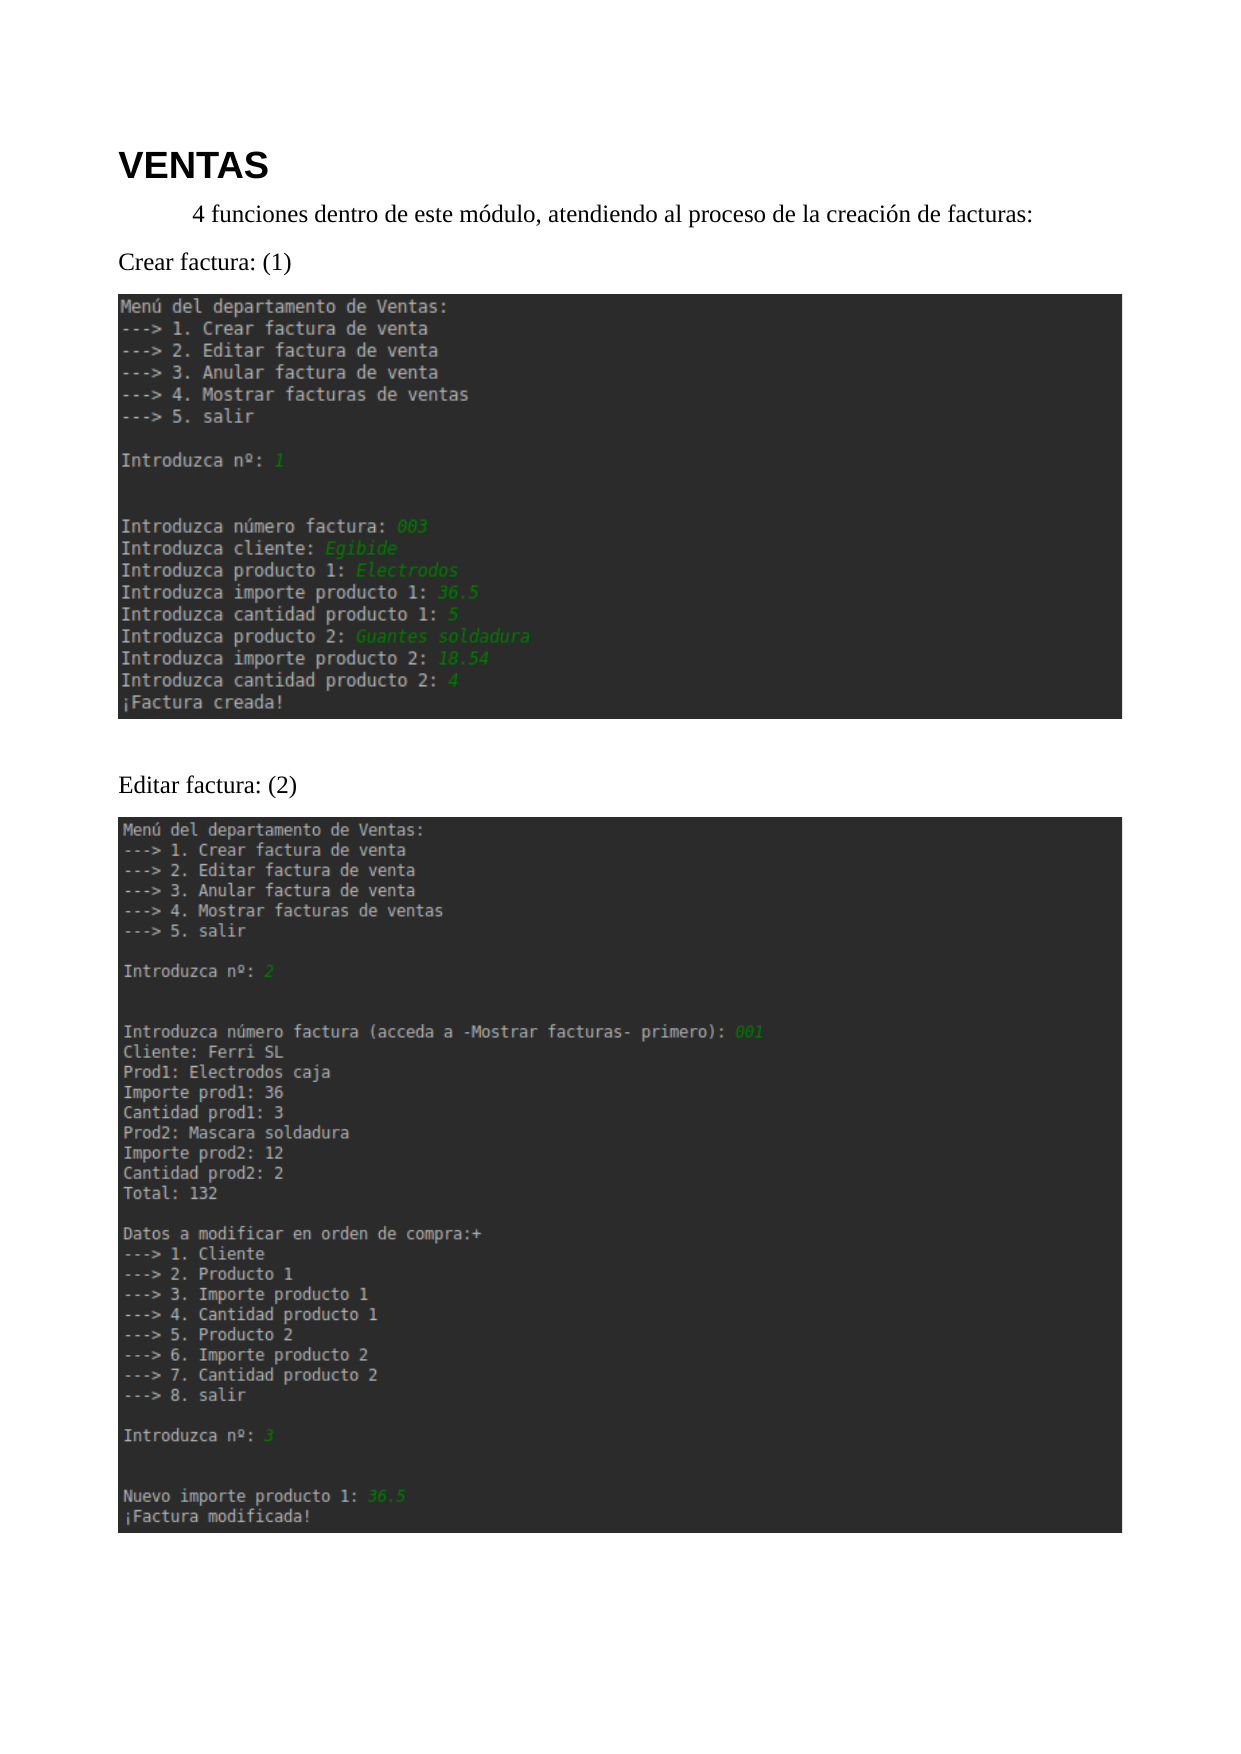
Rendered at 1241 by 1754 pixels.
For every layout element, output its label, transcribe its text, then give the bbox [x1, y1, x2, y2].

picture [118, 817, 1123, 1533]
text Editar factura: (2) [118, 770, 1122, 799]
text Crear factura: (1) [118, 247, 1122, 276]
text 4 funciones dentro de este módulo, atendiendo al proceso de la creación de facturas: [118, 199, 1122, 228]
picture [118, 294, 1123, 719]
subtitle VENTAS [118, 143, 1122, 187]
